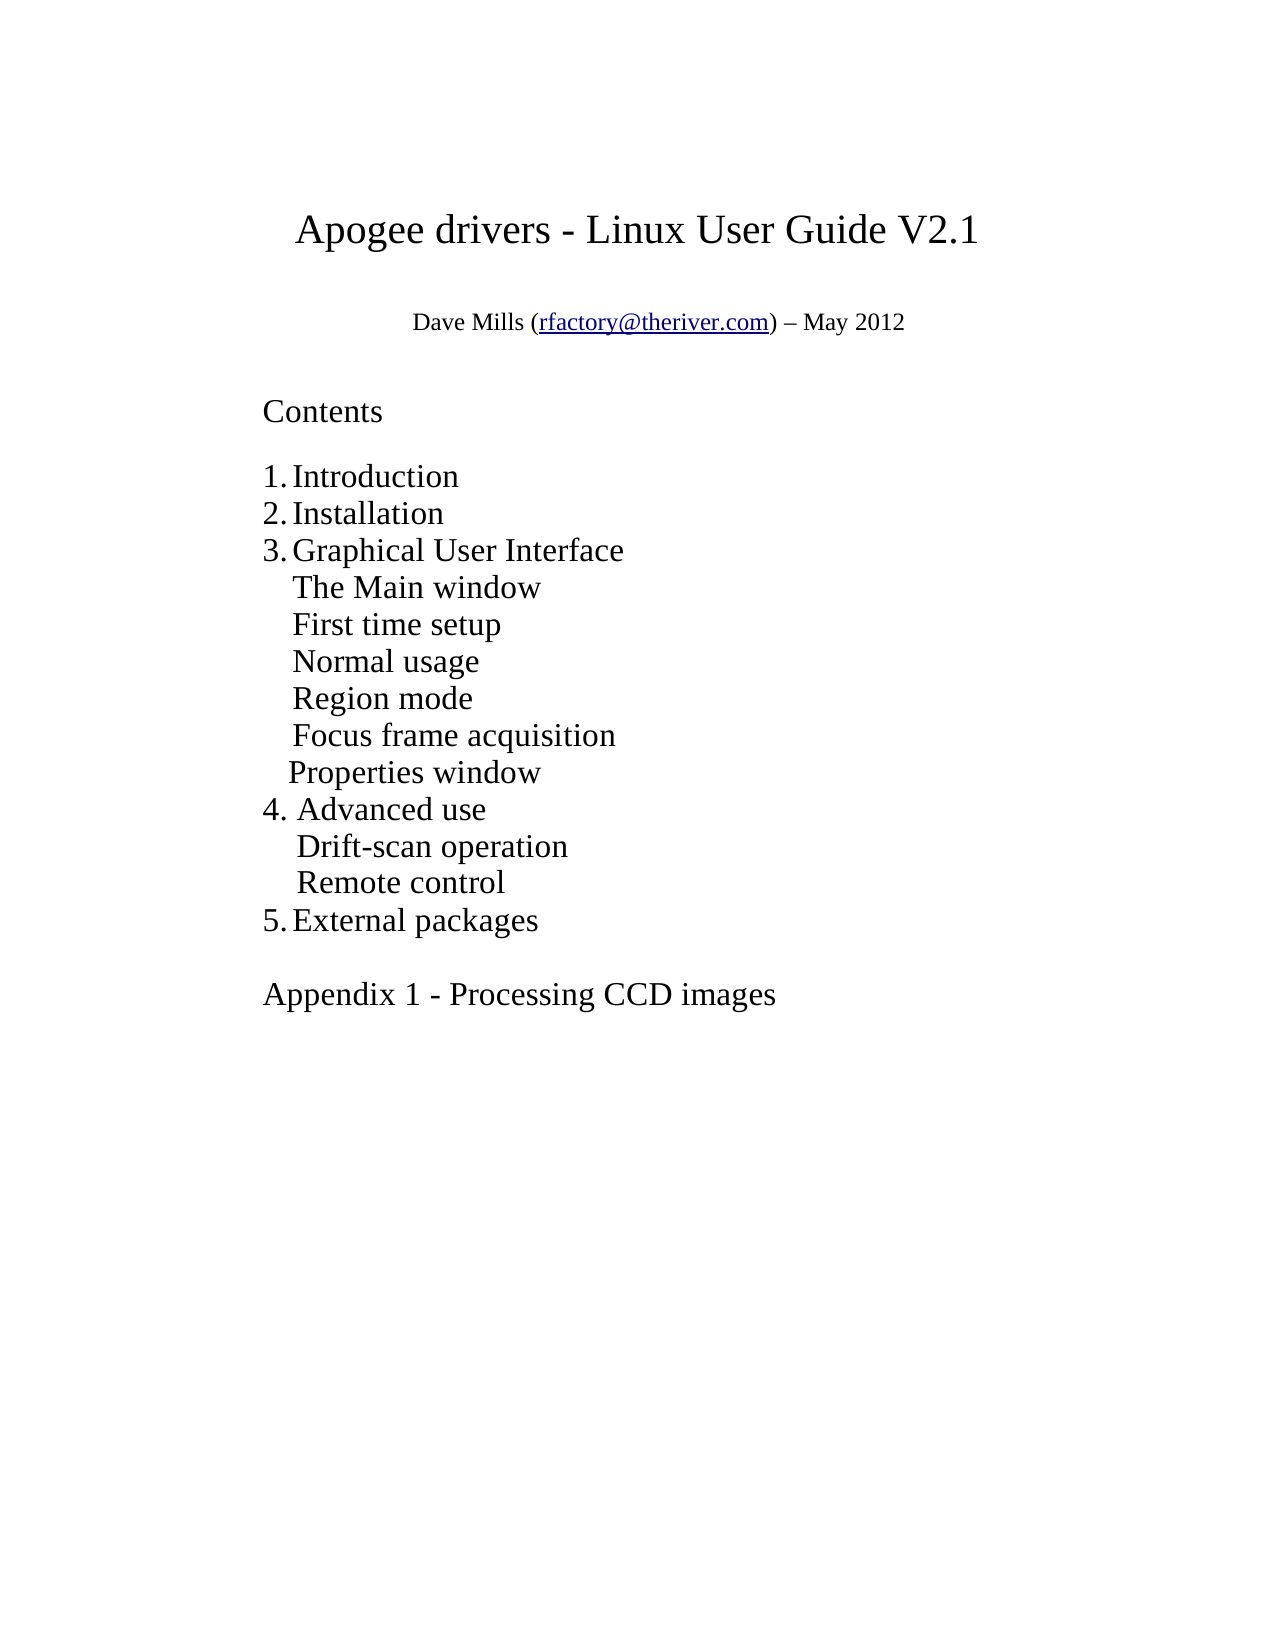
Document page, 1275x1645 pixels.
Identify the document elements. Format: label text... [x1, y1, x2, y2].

list Introduction [233, 457, 1087, 494]
text Appendix 1 - Processing CCD images [262, 975, 1087, 1012]
list Region mode [262, 679, 1087, 716]
list External packages [233, 901, 1087, 938]
text Properties window [262, 753, 1087, 790]
text Drift-scan operation [262, 827, 1087, 864]
text Apogee drivers - Linux User Guide V2.1 [187, 206, 1087, 252]
list Graphical User Interface [233, 531, 1087, 568]
list Focus frame acquisition [262, 716, 1087, 753]
text Dave Mills (rfactory@theriver.com) – May 2012 [187, 308, 1087, 336]
list The Main window [262, 568, 1087, 605]
list Normal usage [262, 642, 1087, 679]
text Contents [262, 392, 1087, 429]
list First time setup [262, 605, 1087, 642]
text Remote control [262, 864, 1087, 901]
text 4. Advanced use [262, 790, 1087, 827]
list Installation [233, 494, 1087, 531]
